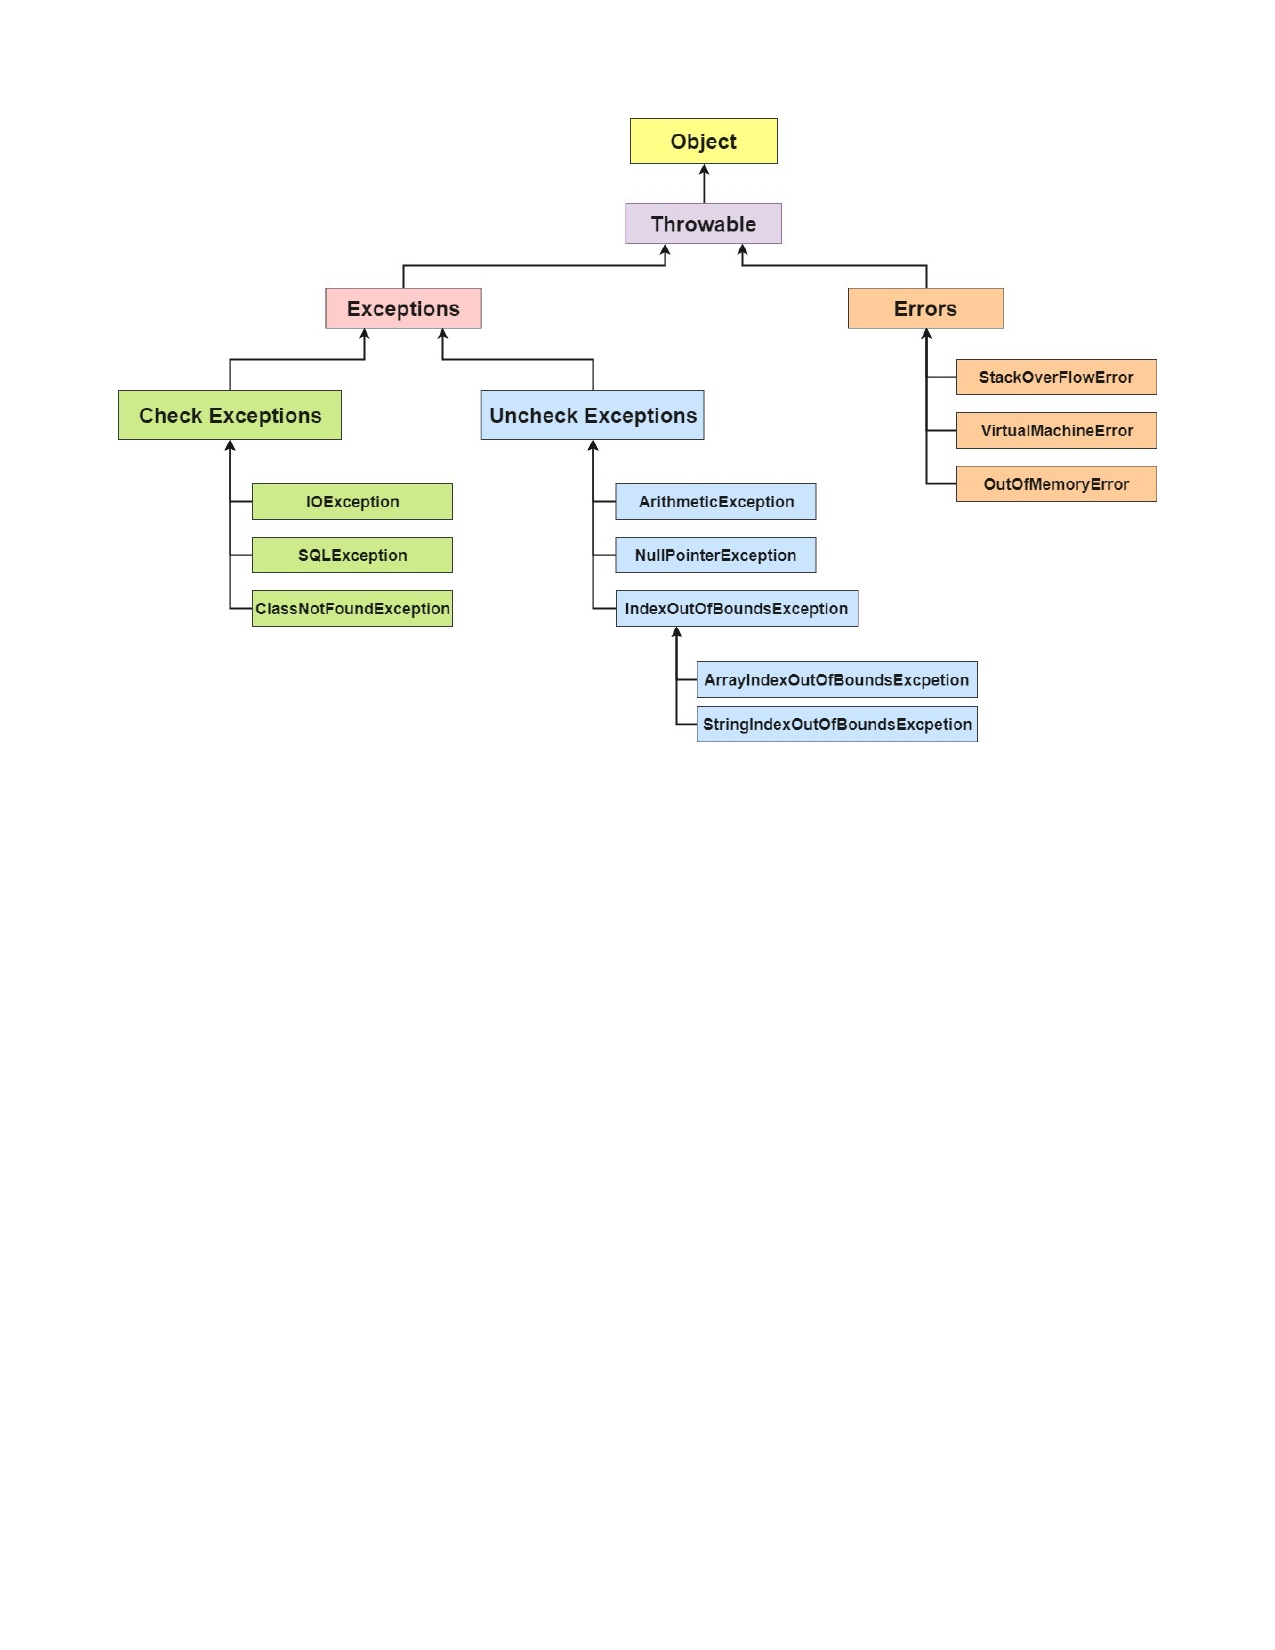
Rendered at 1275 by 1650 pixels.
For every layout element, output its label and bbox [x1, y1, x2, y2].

picture [118, 118, 1157, 742]
